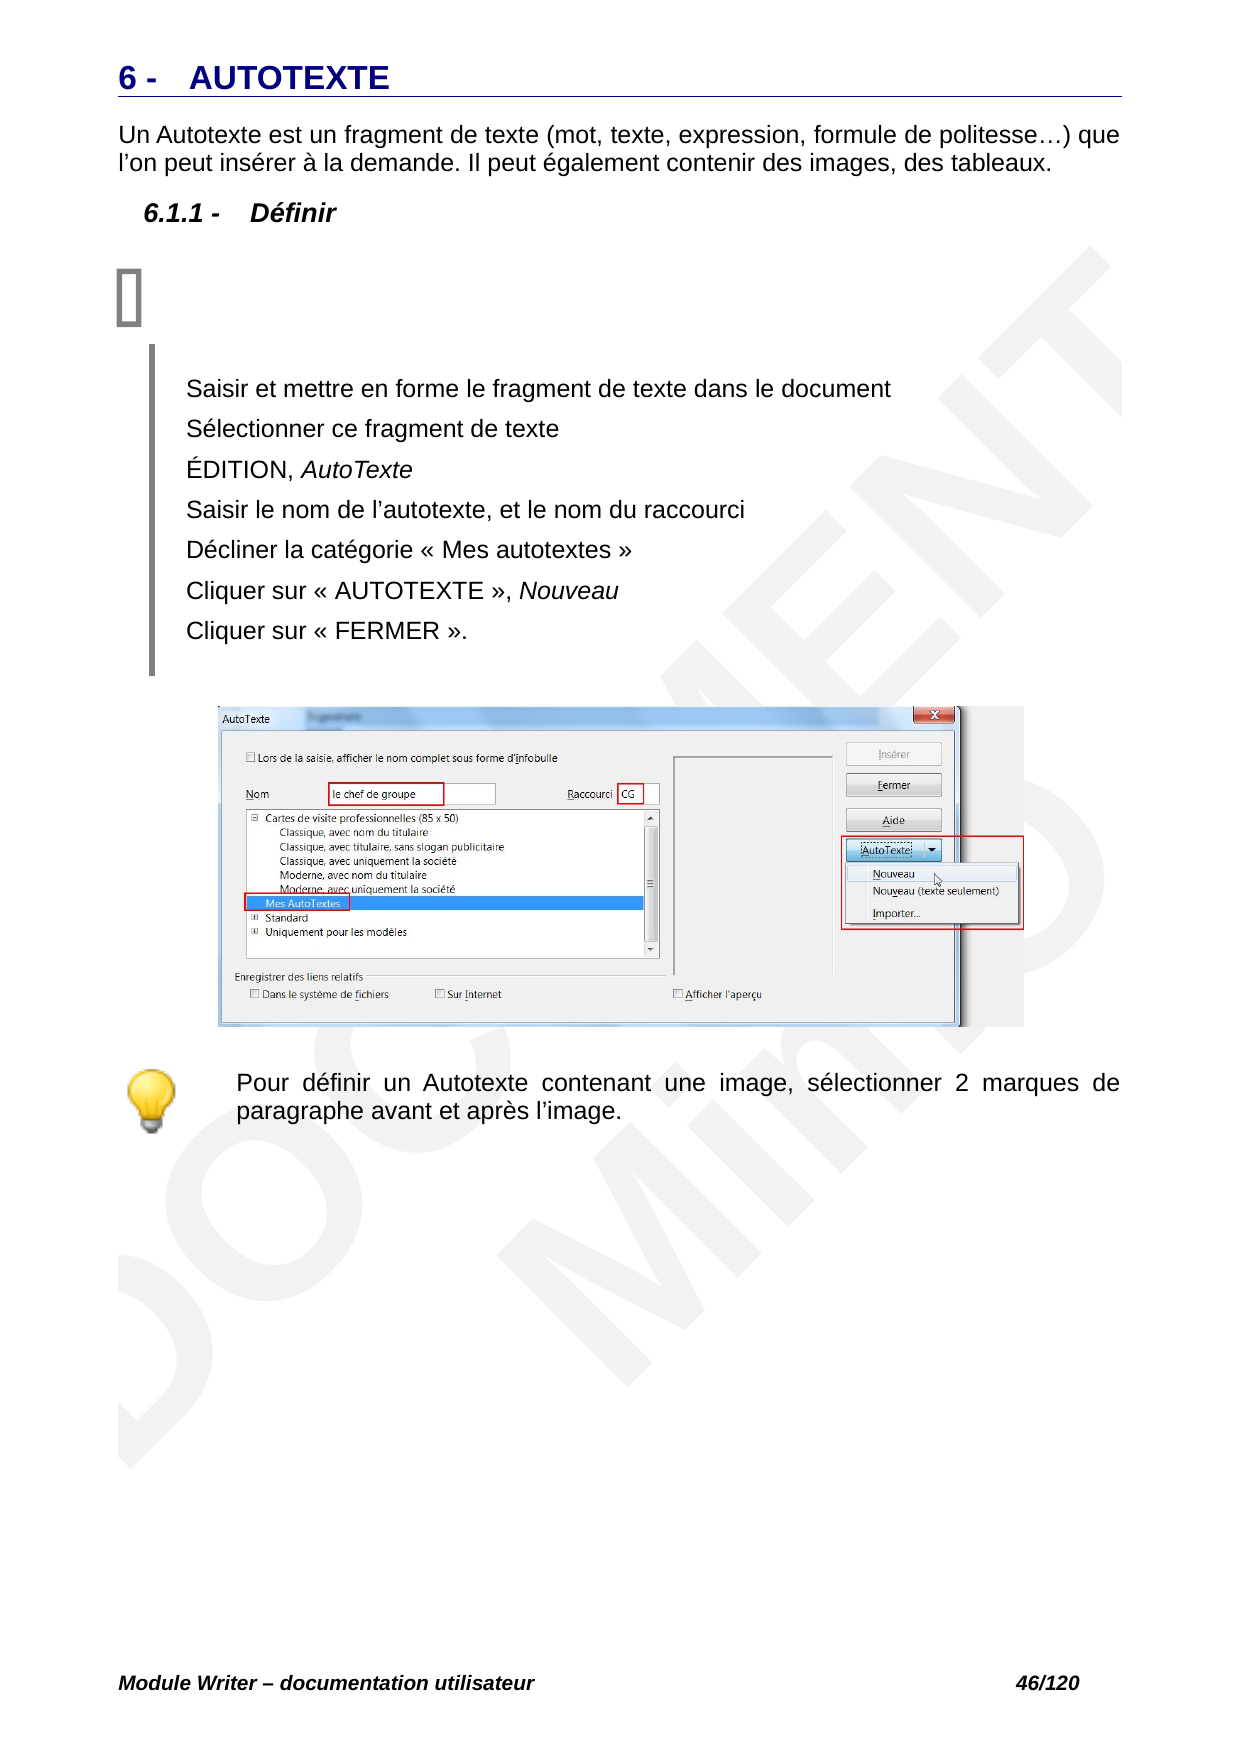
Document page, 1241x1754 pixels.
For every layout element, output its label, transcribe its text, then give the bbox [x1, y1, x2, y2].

subtitle Définir [143, 198, 1122, 228]
text Décliner la catégorie « Mes autotextes » [155, 505, 1122, 546]
text Pour définir un Autotexte contenant une image, sélectionner 2 marques de paragraphe avant et après l’image. [236, 1069, 1122, 1124]
picture [118, 1068, 186, 1136]
picture [217, 706, 1024, 1027]
text 8 [115, 241, 1122, 343]
text Saisir le nom de l’autotexte, et le nom du raccourci [155, 465, 1122, 505]
text Sélectionner ce fragment de texte [155, 384, 1122, 424]
text Cliquer sur « FERMER ». [155, 586, 1122, 676]
text Saisir et mettre en forme le fragment de texte dans le document [149, 343, 1122, 384]
text Cliquer sur « AUTOTEXTE », Nouveau [155, 546, 1122, 586]
text Un Autotexte est un fragment de texte (mot, texte, expression, formule de politesse…) que l’on peut insérer à la demande. Il peut également contenir des images, des tableaux. [118, 121, 1122, 177]
subtitle Autotexte [118, 59, 1122, 96]
text ÉDITION, AutoTexte [155, 424, 1122, 465]
